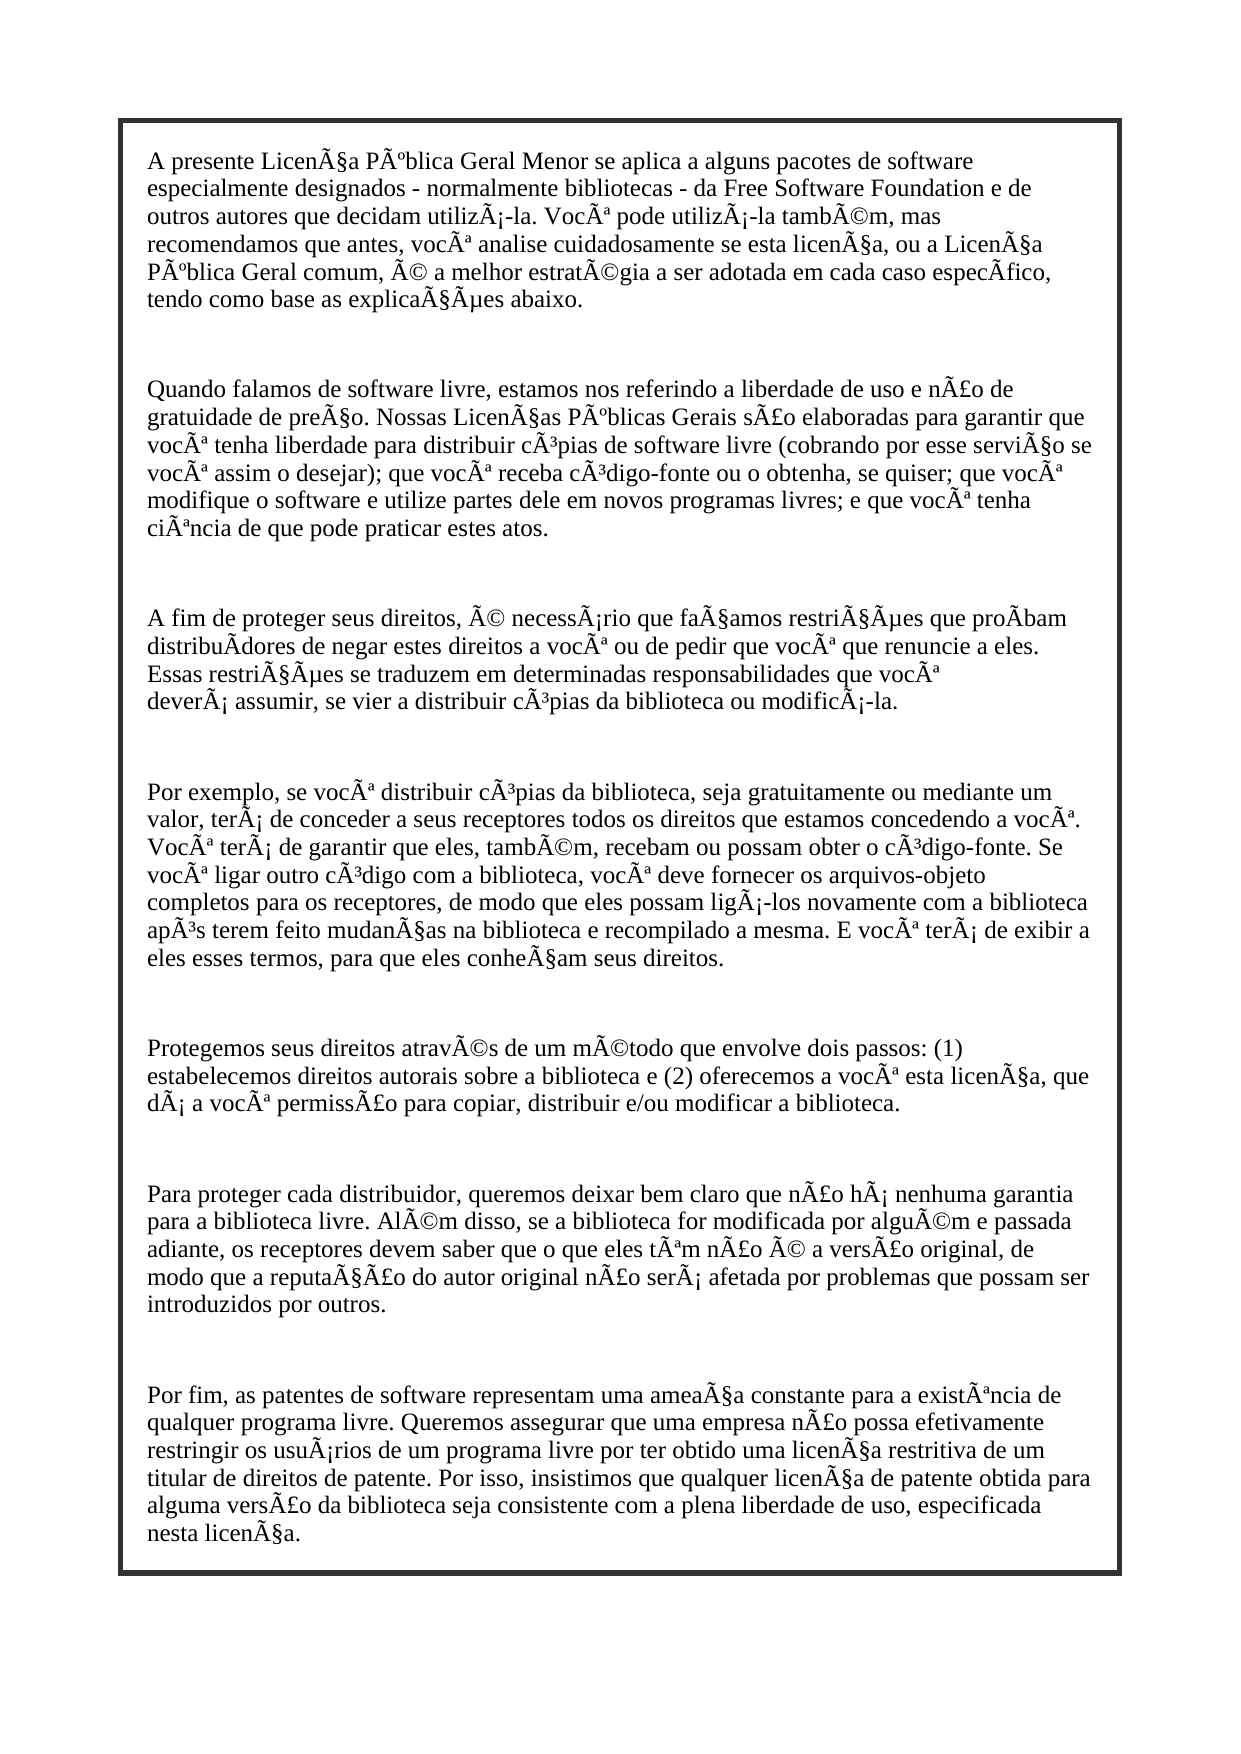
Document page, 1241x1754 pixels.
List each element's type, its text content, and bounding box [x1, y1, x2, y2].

text Por fim, as patentes de software representam uma ameaÃ§a constante para a existÃªncia de qualquer programa livre. Queremos assegurar que uma empresa nÃ£o possa efetivamente restringir os usuÃ¡rios de um programa livre por ter obtido uma licenÃ§a restritiva de um titular de direitos de patente. Por isso, insistimos que qualquer licenÃ§a de patente obtida para alguma versÃ£o da biblioteca seja consistente com a plena liberdade de uso, especificada nesta licenÃ§a. [123, 1352, 1117, 1570]
text Protegemos seus direitos atravÃ©s de um mÃ©todo que envolve dois passos: (1) estabelecemos direitos autorais sobre a biblioteca e (2) oferecemos a vocÃª esta licenÃ§a, que dÃ¡ a vocÃª permissÃ£o para copiar, distribuir e/ou modificar a biblioteca. [123, 1005, 1117, 1117]
text A fim de proteger seus direitos, Ã© necessÃ¡rio que faÃ§amos restriÃ§Ãµes que proÃ­bam distribuÃ­dores de negar estes direitos a vocÃª ou de pedir que vocÃª que renuncie a eles. Essas restriÃ§Ãµes se traduzem em determinadas responsabilidades que vocÃª deverÃ¡ assumir, se vier a distribuir cÃ³pias da biblioteca ou modificÃ¡-la. [123, 576, 1117, 715]
text Quando falamos de software livre, estamos nos referindo a liberdade de uso e nÃ£o de gratuidade de preÃ§o. Nossas LicenÃ§as PÃºblicas Gerais sÃ£o elaboradas para garantir que vocÃª tenha liberdade para distribuir cÃ³pias de software livre (cobrando por esse serviÃ§o se vocÃª assim o desejar); que vocÃª receba cÃ³digo-fonte ou o obtenha, se quiser; que vocÃª modifique o software e utilize partes dele em novos programas livres; e que vocÃª tenha ciÃªncia de que pode praticar estes atos. [123, 347, 1117, 542]
text Para proteger cada distribuidor, queremos deixar bem claro que nÃ£o hÃ¡ nenhuma garantia para a biblioteca livre. AlÃ©m disso, se a biblioteca for modificada por alguÃ©m e passada adiante, os receptores devem saber que o que eles tÃªm nÃ£o Ã© a versÃ£o original, de modo que a reputaÃ§Ã£o do autor original nÃ£o serÃ¡ afetada por problemas que possam ser introduzidos por outros. [123, 1151, 1117, 1318]
text Por exemplo, se vocÃª distribuir cÃ³pias da biblioteca, seja gratuitamente ou mediante um valor, terÃ¡ de conceder a seus receptores todos os direitos que estamos concedendo a vocÃª. VocÃª terÃ¡ de garantir que eles, tambÃ©m, recebam ou possam obter o cÃ³digo-fonte. Se vocÃª ligar outro cÃ³digo com a biblioteca, vocÃª deve fornecer os arquivos-objeto completos para os receptores, de modo que eles possam ligÃ¡-los novamente com a biblioteca apÃ³s terem feito mudanÃ§as na biblioteca e recompilado a mesma. E vocÃª terÃ¡ de exibir a eles esses termos, para que eles conheÃ§am seus direitos. [123, 749, 1117, 972]
text A presente LicenÃ§a PÃºblica Geral Menor se aplica a alguns pacotes de software especialmente designados - normalmente bibliotecas - da Free Software Foundation e de outros autores que decidam utilizÃ¡-la. VocÃª pode utilizÃ¡-la tambÃ©m, mas recomendamos que antes, vocÃª analise cuidadosamente se esta licenÃ§a, ou a LicenÃ§a PÃºblica Geral comum, Ã© a melhor estratÃ©gia a ser adotada em cada caso especÃ­fico, tendo como base as explicaÃ§Ãµes abaixo. [123, 123, 1117, 313]
